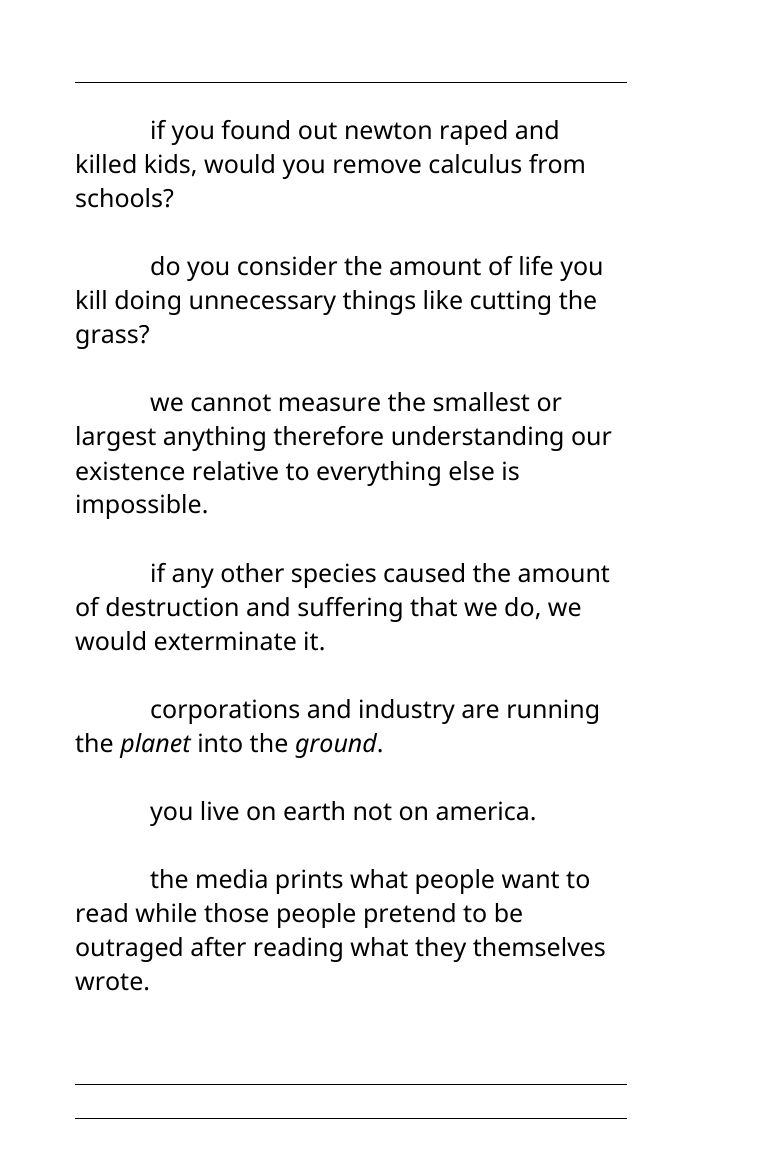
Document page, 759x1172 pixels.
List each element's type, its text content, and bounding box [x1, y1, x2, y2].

text we cannot measure the smallest or largest anything therefore understanding our existence relative to everything else is impossible. [75, 385, 627, 521]
text if any other species caused the amount of destruction and suffering that we do, we would exterminate it. [75, 555, 627, 657]
text corporations and industry are running the planet into the ground. [75, 692, 627, 760]
text the media prints what people want to read while those people pretend to be outraged after reading what they themselves wrote. [75, 862, 627, 998]
text you live on earth not on america. [75, 794, 627, 828]
text if you found out newton raped and killed kids, would you remove calculus from schools? [75, 112, 627, 215]
text do you consider the amount of life you kill doing unnecessary things like cutting the grass? [75, 249, 627, 351]
